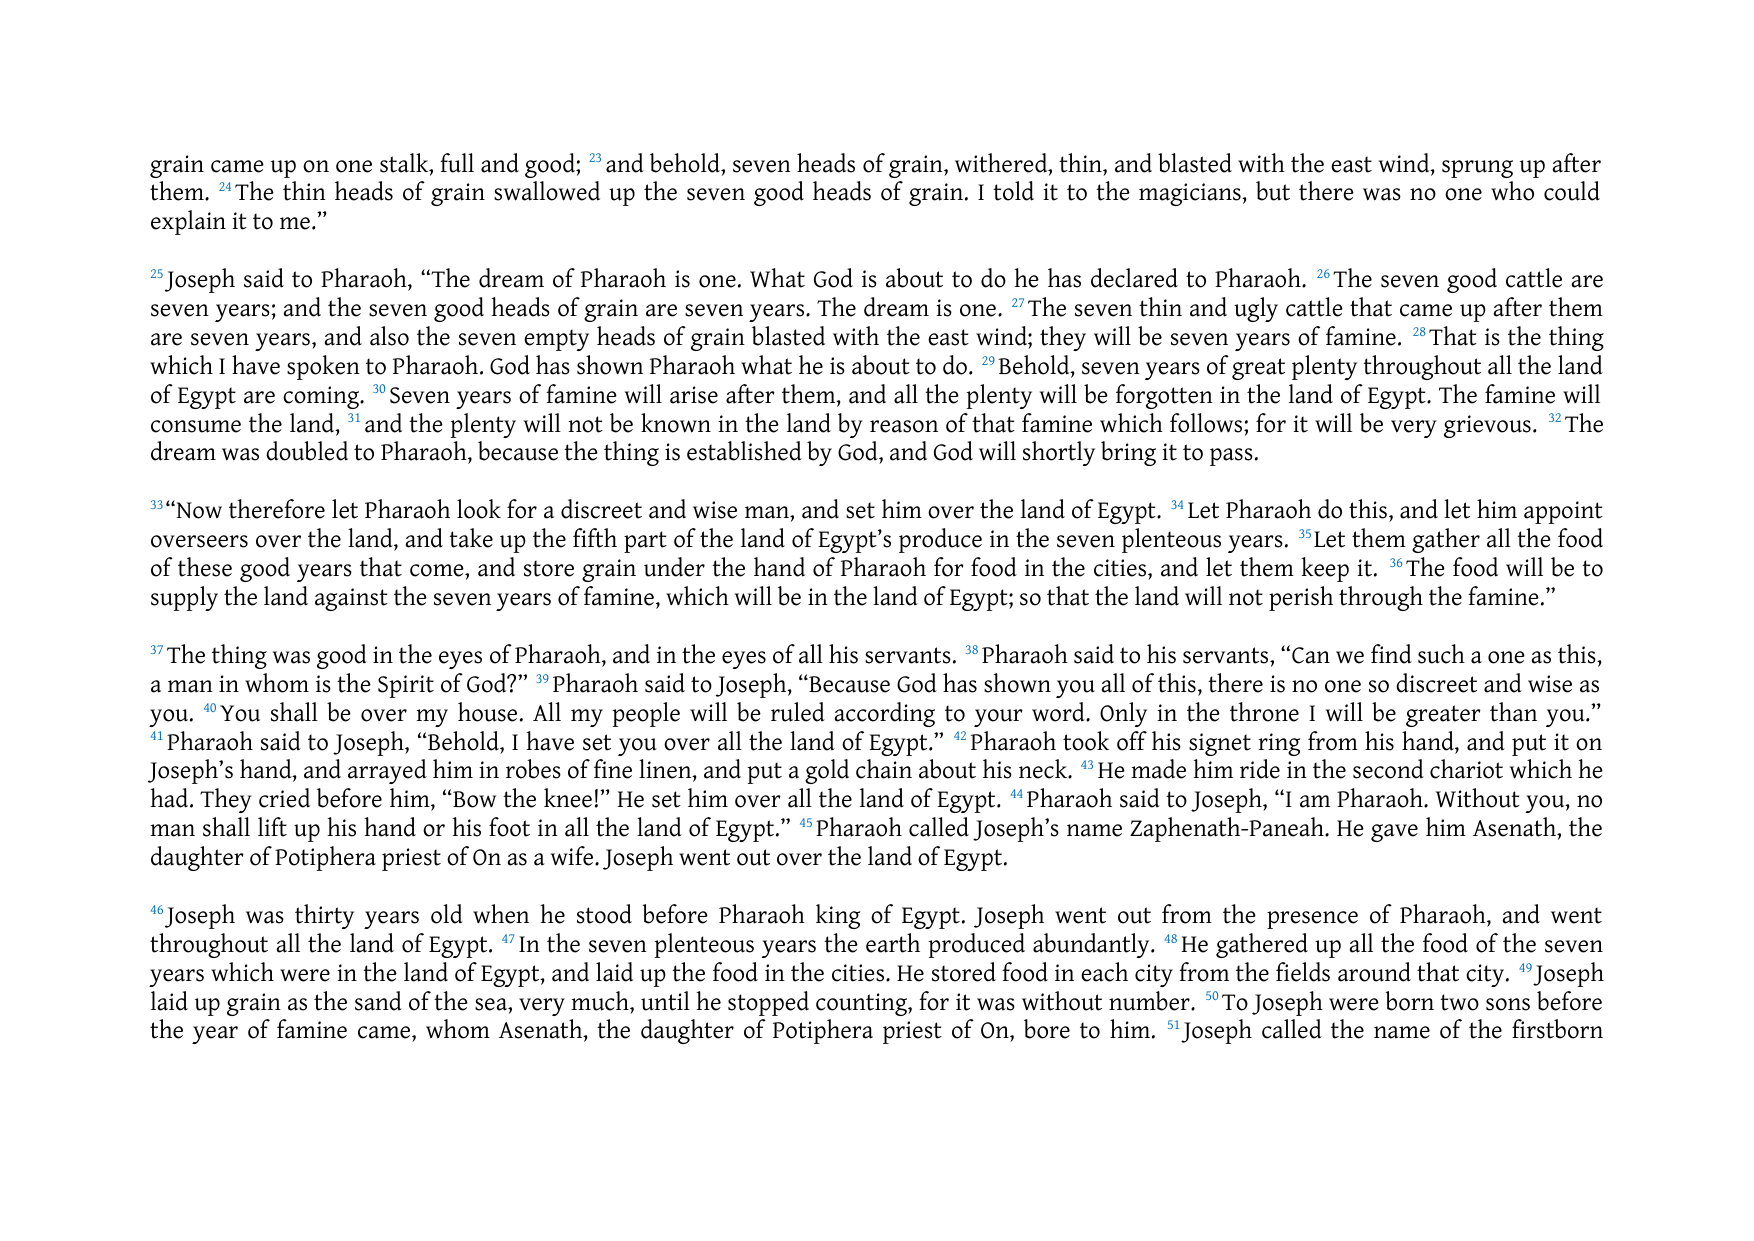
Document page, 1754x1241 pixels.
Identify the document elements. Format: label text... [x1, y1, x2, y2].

text grain came up on one stalk, full and good; 23 and behold, seven heads of grain, withered, thin, and blasted with the east wind, sprung up after them. 24 The thin heads of grain swallowed up the seven good heads of grain. I told it to the magicians, but there was no one who could explain it to me.” [150, 150, 1604, 237]
text 33 “Now therefore let Pharaoh look for a discreet and wise man, and set him over the land of Egypt. 34 Let Pharaoh do this, and let him appoint overseers over the land, and take up the fifth part of the land of Egypt’s produce in the seven plenteous years. 35 Let them gather all the food of these good years that come, and store grain under the hand of Pharaoh for food in the cities, and let them keep it. 36 The food will be to supply the land against the seven years of famine, which will be in the land of Egypt; so that the land will not perish through the famine.” [150, 497, 1604, 612]
text 46 Joseph was thirty years old when he stood before Pharaoh king of Egypt. Joseph went out from the presence of Pharaoh, and went throughout all the land of Egypt. 47 In the seven plenteous years the earth produced abundantly. 48 He gathered up all the food of the seven years which were in the land of Egypt, and laid up the food in the cities. He stored food in each city from the fields around that city. 49 Joseph laid up grain as the sand of the sea, very much, until he stopped counting, for it was without number. 50 To Joseph were born two sons before the year of famine came, whom Asenath, the daughter of Potiphera priest of On, bore to him. 51 Joseph called the name of the firstborn [150, 901, 1604, 1046]
text 25 Joseph said to Pharaoh, “The dream of Pharaoh is one. What God is about to do he has declared to Pharaoh. 26 The seven good cattle are seven years; and the seven good heads of grain are seven years. The dream is one. 27 The seven thin and ugly cattle that came up after them are seven years, and also the seven empty heads of grain blasted with the east wind; they will be seven years of famine. 28 That is the thing which I have spoken to Pharaoh. God has shown Pharaoh what he is about to do. 29 Behold, seven years of great plenty throughout all the land of Egypt are coming. 30 Seven years of famine will arise after them, and all the plenty will be forgotten in the land of Egypt. The famine will consume the land, 31 and the plenty will not be known in the land by reason of that famine which follows; for it will be very grievous. 32 The dream was doubled to Pharaoh, because the thing is established by God, and God will shortly bring it to pass. [150, 266, 1604, 468]
text 37 The thing was good in the eyes of Pharaoh, and in the eyes of all his servants. 38 Pharaoh said to his servants, “Can we find such a one as this, a man in whom is the Spirit of God?” 39 Pharaoh said to Joseph, “Because God has shown you all of this, there is no one so discreet and wise as you. 40 You shall be over my house. All my people will be ruled according to your word. Only in the throne I will be greater than you.” 41 Pharaoh said to Joseph, “Behold, I have set you over all the land of Egypt.” 42 Pharaoh took off his signet ring from his hand, and put it on Joseph’s hand, and arrayed him in robes of fine linen, and put a gold chain about his neck. 43 He made him ride in the second chariot which he had. They cried before him, “Bow the knee!” He set him over all the land of Egypt. 44 Pharaoh said to Joseph, “I am Pharaoh. Without you, no man shall lift up his hand or his foot in all the land of Egypt.” 45 Pharaoh called Joseph’s name Zaphenath-Paneah. He gave him Asenath, the daughter of Potiphera priest of On as a wife. Joseph went out over the land of Egypt. [150, 641, 1604, 872]
